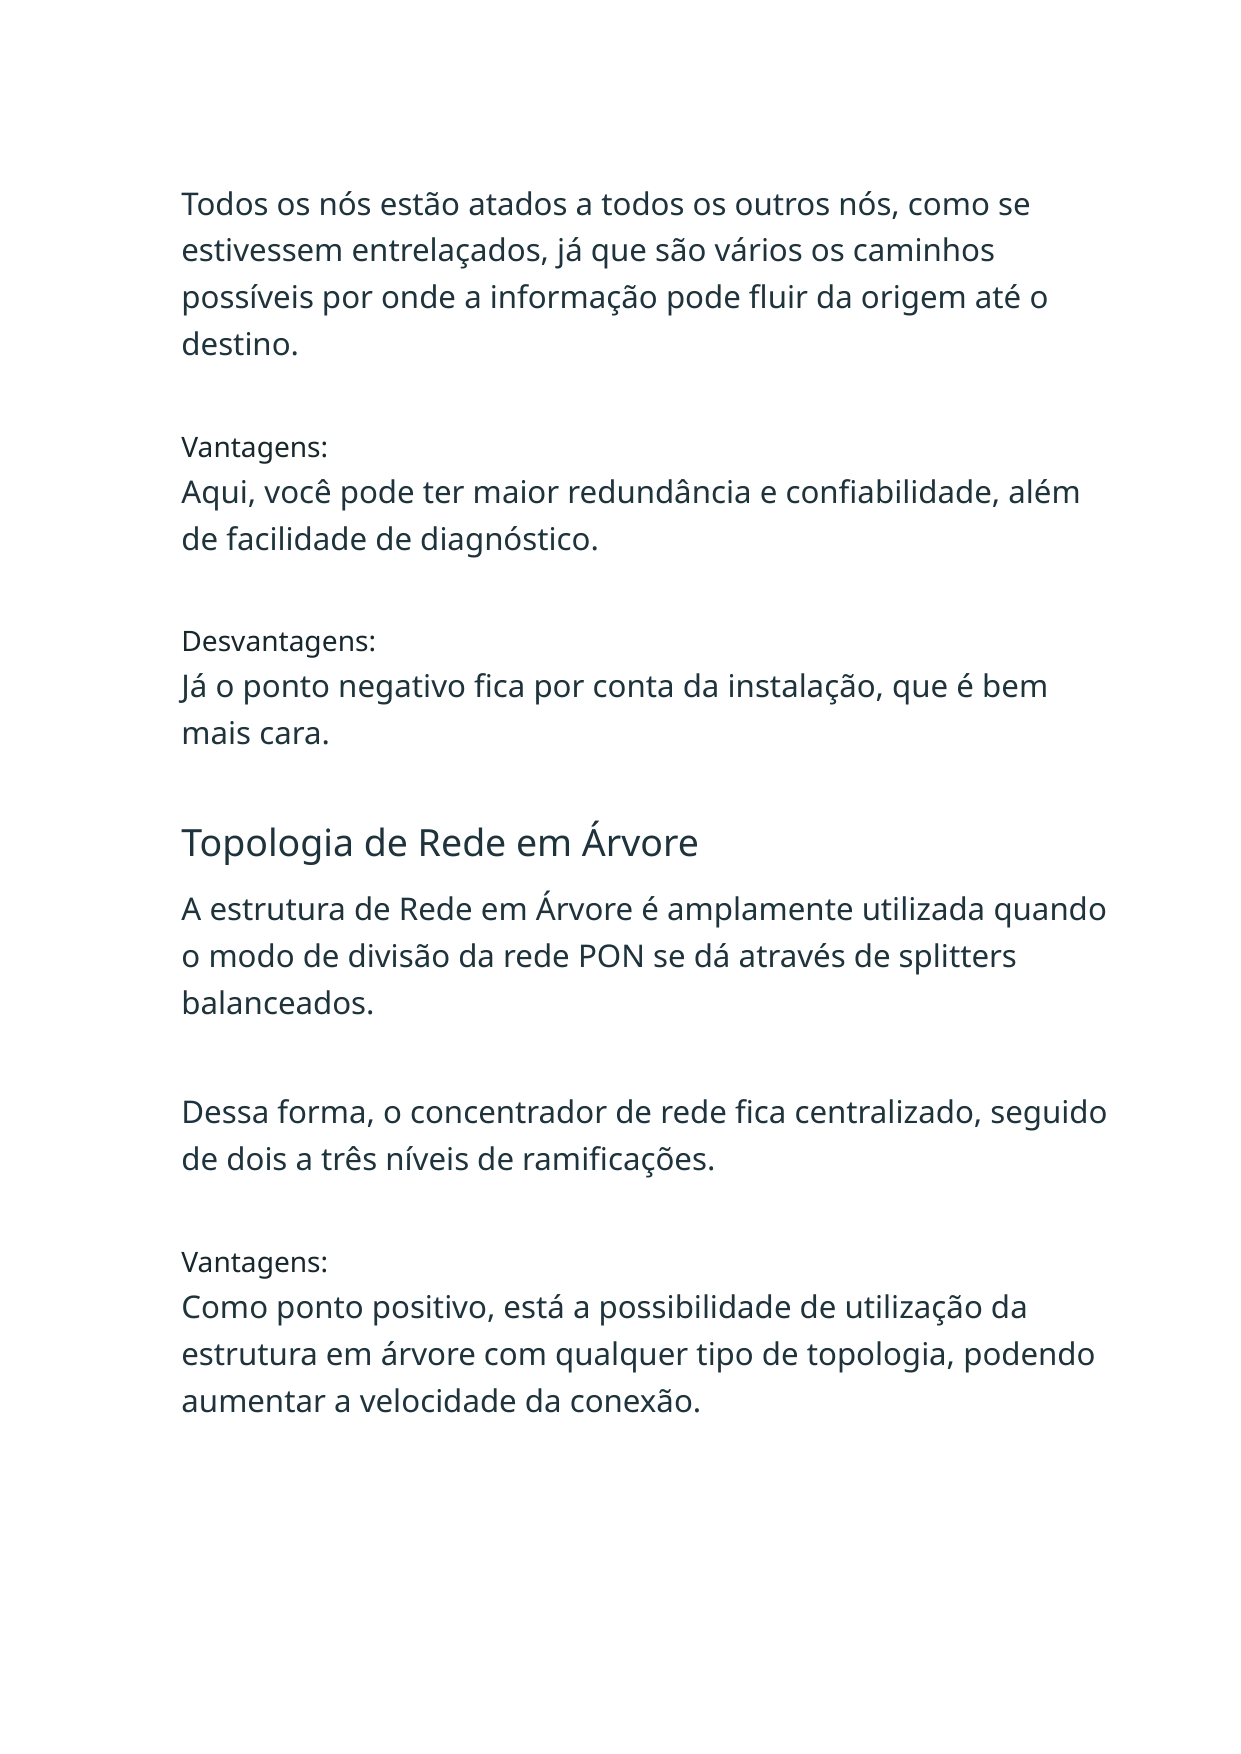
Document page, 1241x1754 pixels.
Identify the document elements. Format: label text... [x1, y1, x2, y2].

text A estrutura de Rede em Árvore é amplamente utilizada quando o modo de divisão da rede PON se dá através de splitters balanceados. [181, 883, 1122, 1024]
subtitle Vantagens: [181, 1242, 1122, 1281]
subtitle Topologia de Rede em Árvore [181, 816, 1122, 867]
text Dessa forma, o concentrador de rede fica centralizado, seguido de dois a três níveis de ramificações. [181, 1086, 1122, 1180]
text Todos os nós estão atados a todos os outros nós, como se estivessem entrelaçados, já que são vários os caminhos possíveis por onde a informação pode fluir da origem até o destino. [181, 177, 1122, 365]
subtitle Vantagens: [181, 427, 1122, 466]
text Como ponto positivo, está a possibilidade de utilização da estrutura em árvore com qualquer tipo de topologia, podendo aumentar a velocidade da conexão. [181, 1281, 1122, 1421]
text Aqui, você pode ter maior redundância e confiabilidade, além de facilidade de diagnóstico. [181, 466, 1122, 559]
text Já o ponto negativo fica por conta da instalação, que é bem mais cara. [181, 660, 1122, 754]
subtitle Desvantagens: [181, 622, 1122, 660]
